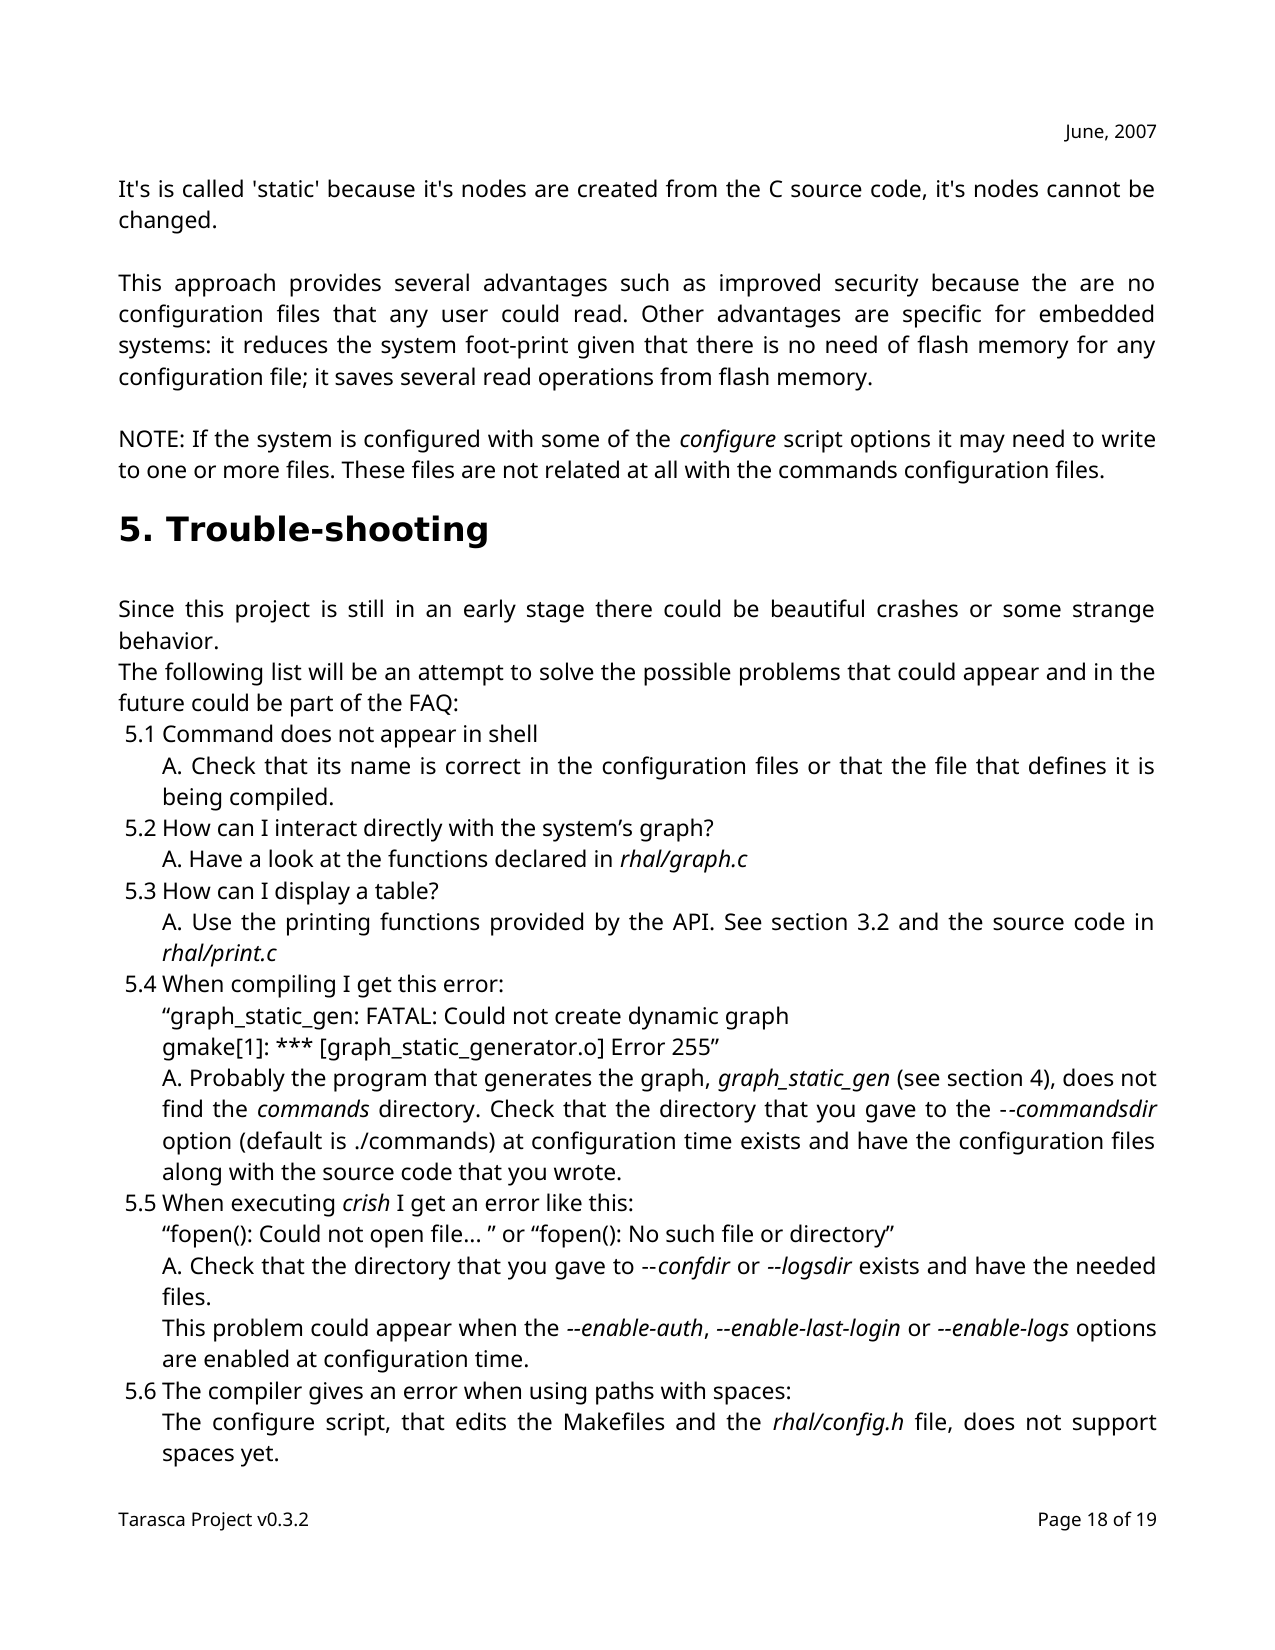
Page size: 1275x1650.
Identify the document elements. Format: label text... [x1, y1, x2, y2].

text It's is called 'static' because it's nodes are created from the C source code, it's nodes cannot be changed. [118, 173, 1157, 236]
text This approach provides several advantages such as improved security because the are no configuration files that any user could read. Other advantages are specific for embedded systems: it reduces the system foot-print given that there is no need of flash memory for any configuration file; it saves several read operations from flash memory. [118, 267, 1157, 392]
list A. Check that the directory that you gave to --confdir or --logsdir exists and have the needed files. [124, 1250, 1157, 1312]
list A. Check that its name is correct in the configuration files or that the file that defines it is being compiled. [124, 750, 1157, 812]
list “fopen(): Could not open file... ” or “fopen(): No such file or directory” [124, 1218, 1157, 1250]
list The configure script, that edits the Makefiles and the rhal/config.h file, does not support spaces yet. [124, 1406, 1157, 1468]
list “graph_static_gen: FATAL: Could not create dynamic graph [124, 1000, 1157, 1031]
text The following list will be an attempt to solve the possible problems that could appear and in the future could be part of the FAQ: [118, 656, 1157, 718]
list When executing crish I get an error like this: [124, 1187, 1157, 1218]
text NOTE: If the system is configured with some of the configure script options it may need to write to one or more files. These files are not related at all with the commands configuration files. [118, 423, 1157, 486]
text Since this project is still in an early stage there could be beautiful crashes or some strange behavior. [118, 593, 1157, 656]
list This problem could appear when the --enable-auth, --enable-last-login or --enable-logs options are enabled at configuration time. [124, 1312, 1157, 1375]
list How can I interact directly with the system’s graph? [124, 812, 1157, 843]
list When compiling I get this error: [124, 968, 1157, 1000]
list A. Have a look at the functions declared in rhal/graph.c [124, 843, 1157, 875]
list The compiler gives an error when using paths with spaces: [124, 1375, 1157, 1406]
list Command does not appear in shell [124, 718, 1157, 750]
subtitle 5. Trouble-shooting [118, 511, 1157, 550]
list A. Probably the program that generates the graph, graph_static_gen (see section 4), does not find the commands directory. Check that the directory that you gave to the --commandsdir option (default is ./commands) at configuration time exists and have the configuration files along with the source code that you wrote. [124, 1062, 1157, 1187]
list gmake[1]: *** [graph_static_generator.o] Error 255” [124, 1031, 1157, 1062]
list A. Use the printing functions provided by the API. See section 3.2 and the source code in rhal/print.c [124, 906, 1157, 968]
list How can I display a table? [124, 875, 1157, 906]
